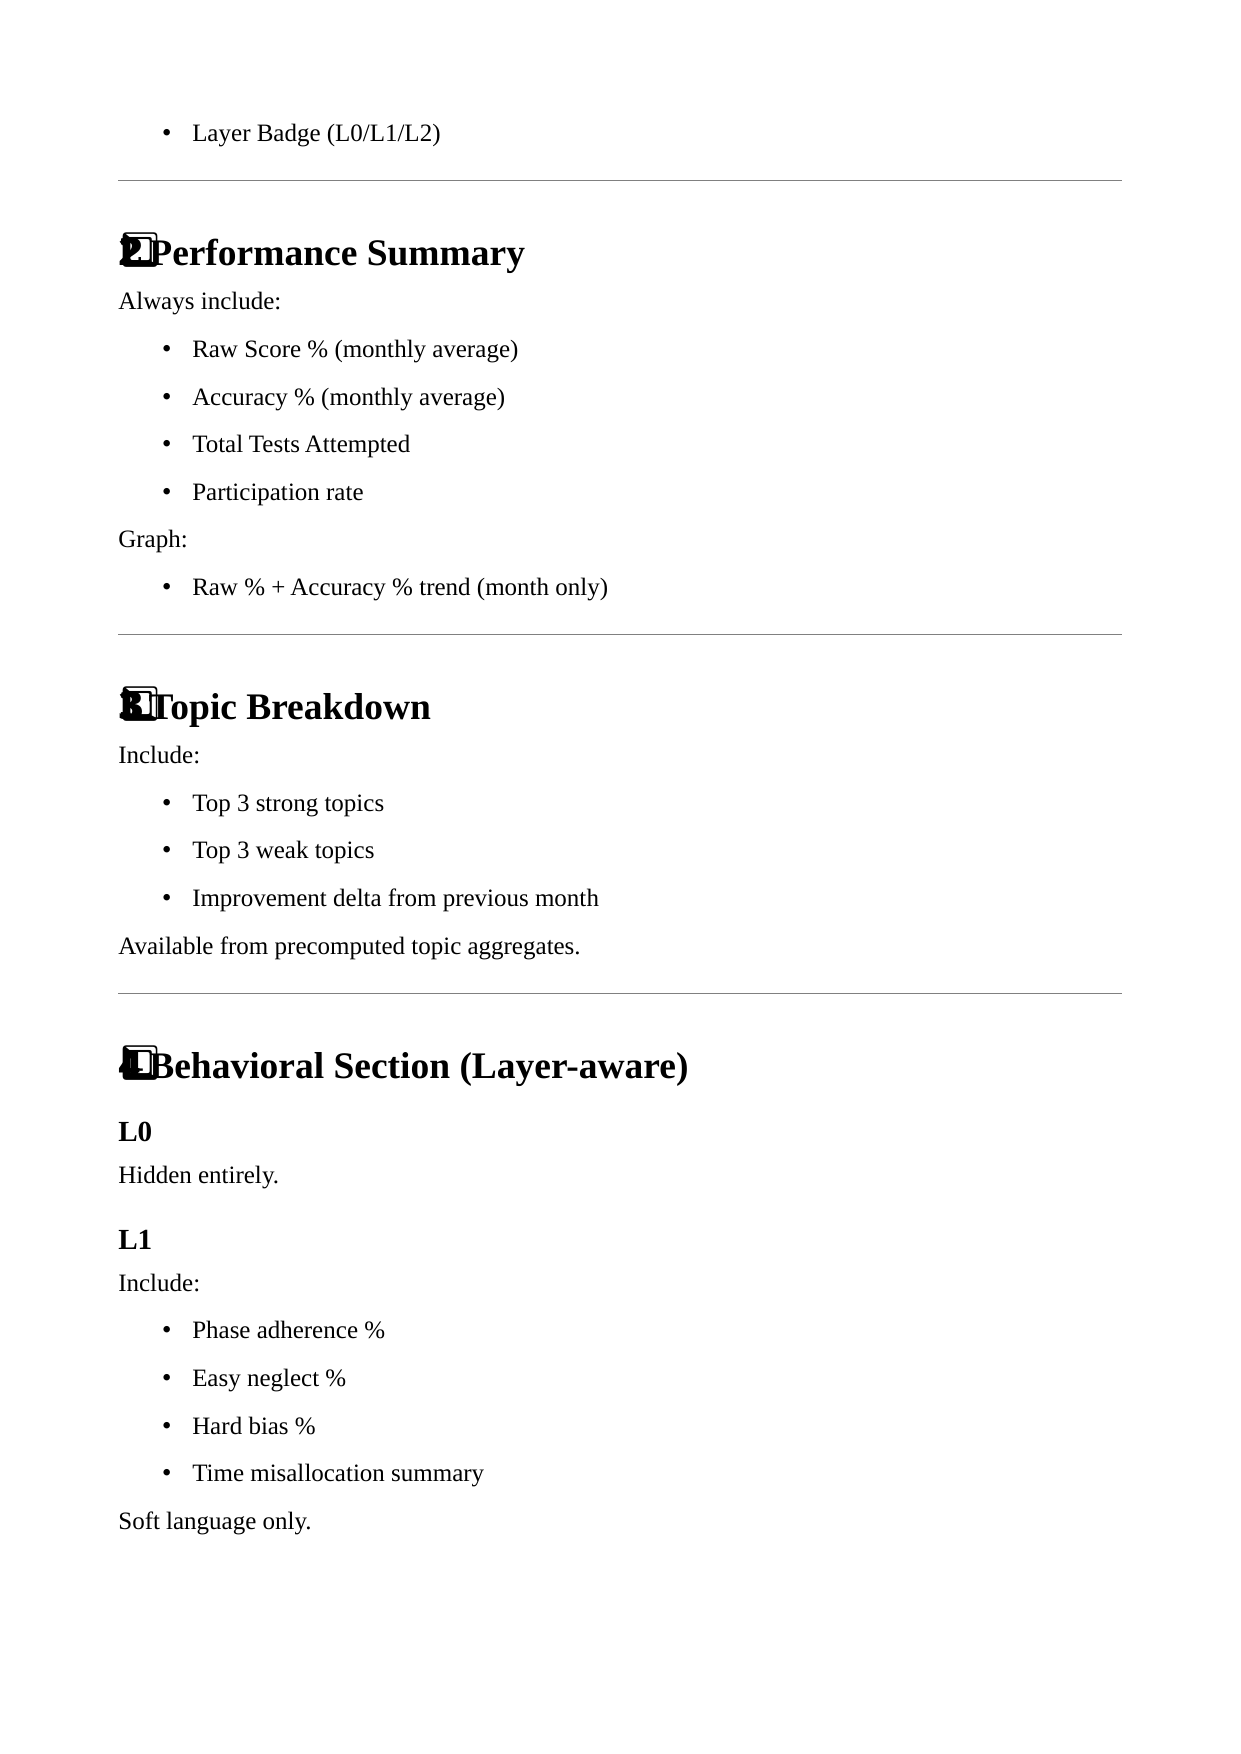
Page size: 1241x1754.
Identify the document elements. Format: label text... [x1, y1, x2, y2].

list Raw Score % (monthly average) [162, 334, 1122, 363]
text Graph: [118, 524, 1122, 553]
list Accuracy % (monthly average) [162, 382, 1122, 410]
list Hard bias % [162, 1411, 1122, 1439]
list Participation rate [162, 477, 1122, 506]
text Always include: [118, 286, 1122, 315]
subtitle 4️⃣ Behavioral Section (Layer-aware) [118, 1043, 1122, 1087]
text Available from precomputed topic aggregates. [118, 931, 1122, 959]
list Improvement delta from previous month [162, 883, 1122, 912]
list Easy neglect % [162, 1363, 1122, 1392]
text Hidden entirely. [118, 1160, 1122, 1188]
subtitle L1 [118, 1222, 1122, 1256]
subtitle 2️⃣ Performance Summary [118, 231, 1122, 274]
list Time misallocation summary [162, 1458, 1122, 1487]
list Total Tests Attempted [162, 429, 1122, 458]
text Include: [118, 1268, 1122, 1297]
list Top 3 strong topics [162, 788, 1122, 817]
text Soft language only. [118, 1506, 1122, 1535]
subtitle L0 [118, 1114, 1122, 1147]
text Include: [118, 740, 1122, 769]
list Phase adherence % [162, 1316, 1122, 1344]
list Raw % + Accuracy % trend (month only) [162, 572, 1122, 601]
subtitle 3️⃣ Topic Breakdown [118, 685, 1122, 728]
list Top 3 weak topics [162, 836, 1122, 864]
list Layer Badge (L0/L1/L2) [162, 118, 1122, 147]
